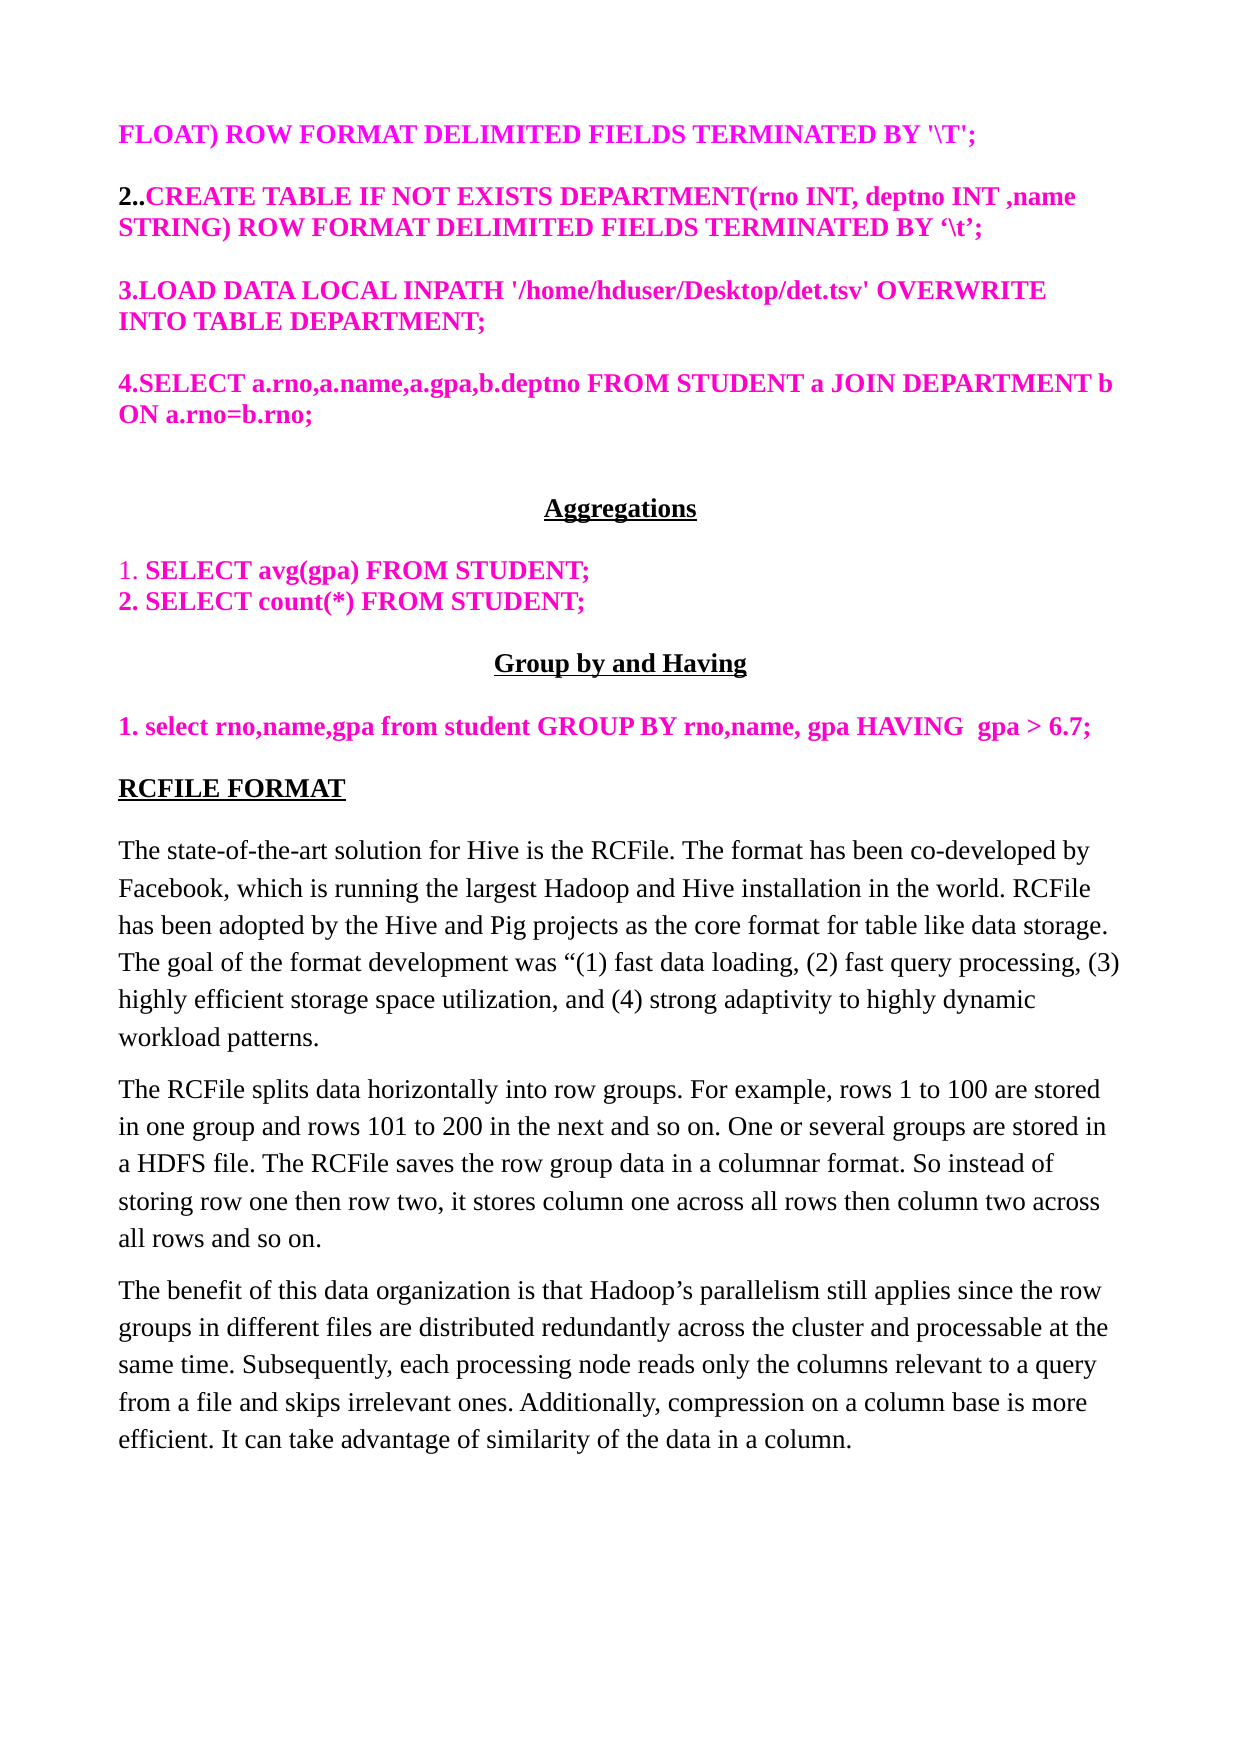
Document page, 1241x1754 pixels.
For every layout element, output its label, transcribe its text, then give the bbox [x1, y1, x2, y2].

text 2. SELECT count(*) FROM STUDENT; [118, 585, 1122, 616]
text Group by and Having [118, 648, 1122, 679]
text 4.SELECT a.rno,a.name,a.gpa,b.deptno FROM STUDENT a JOIN DEPARTMENT b ON a.rno=b.rno; [118, 367, 1122, 429]
text 2..CREATE TABLE IF NOT EXISTS DEPARTMENT(rno INT, deptno INT ,name STRING) ROW FORMAT DELIMITED FIELDS TERMINATED BY ‘\t’; [118, 180, 1122, 243]
text The RCFile splits data horizontally into row groups. For example, rows 1 to 100 are stored in one group and rows 101 to 200 in the next and so on. One or several groups are stored in a HDFS file. The RCFile saves the row group data in a columnar format. So instead of storing row one then row two, it stores column one across all rows then column two across all rows and so on. [118, 1073, 1122, 1253]
text FLOAT) ROW FORMAT DELIMITED FIELDS TERMINATED BY '\T'; [118, 118, 1122, 149]
text RCFILE FORMAT [118, 772, 1122, 803]
text 1. SELECT avg(gpa) FROM STUDENT; [118, 554, 1122, 585]
text The state-of-the-art solution for Hive is the RCFile. The format has been co-developed by Facebook, which is running the largest Hadoop and Hive installation in the world. RCFile has been adopted by the Hive and Pig projects as the core format for table like data storage. The goal of the format development was “(1) fast data loading, (2) fast query processing, (3) highly efficient storage space utilization, and (4) strong adaptivity to highly dynamic workload patterns. [118, 834, 1122, 1052]
text Aggregations [118, 492, 1122, 523]
text 1. select rno,name,gpa from student GROUP BY rno,name, gpa HAVING gpa > 6.7; [118, 710, 1122, 741]
text The benefit of this data organization is that Hadoop’s parallelism still applies since the row groups in different files are distributed redundantly across the cluster and processable at the same time. Subsequently, each processing node reads only the columns relevant to a query from a file and skips irrelevant ones. Additionally, compression on a column base is more efficient. It can take advantage of similarity of the data in a column. [118, 1274, 1122, 1454]
text 3.LOAD DATA LOCAL INPATH '/home/hduser/Desktop/det.tsv' OVERWRITE INTO TABLE DEPARTMENT; [118, 274, 1122, 336]
